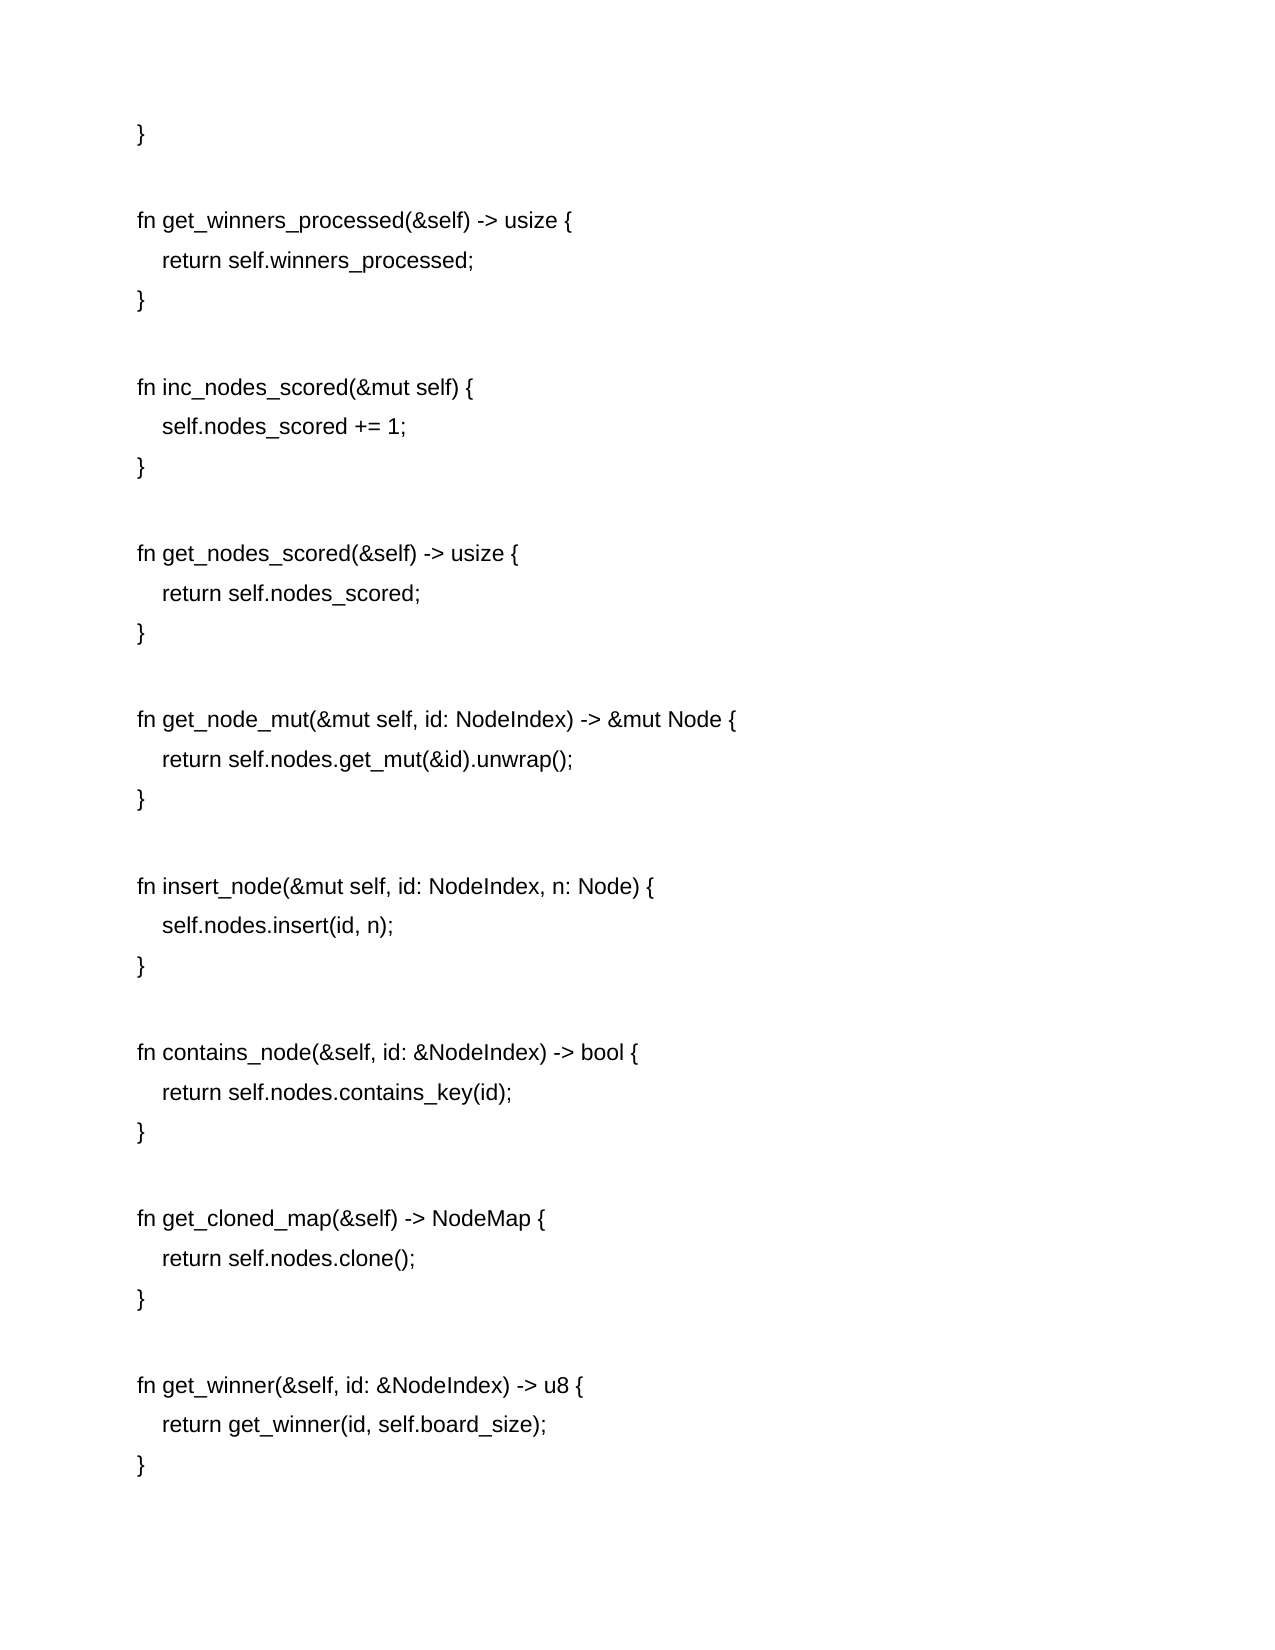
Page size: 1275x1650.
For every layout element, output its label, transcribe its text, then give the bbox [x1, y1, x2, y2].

text } [118, 451, 1157, 479]
text } [118, 950, 1157, 979]
text fn get_winners_processed(&self) -> usize { [118, 205, 1157, 234]
text fn get_cloned_map(&self) -> NodeMap { [118, 1203, 1157, 1232]
text } [118, 284, 1157, 313]
text fn get_nodes_scored(&self) -> usize { [118, 538, 1157, 567]
text self.nodes_scored += 1; [118, 411, 1157, 440]
text return self.nodes.clone(); [118, 1243, 1157, 1272]
text } [118, 1116, 1157, 1145]
text fn get_node_mut(&mut self, id: NodeIndex) -> &mut Node { [118, 704, 1157, 733]
text fn get_winner(&self, id: &NodeIndex) -> u8 { [118, 1370, 1157, 1398]
text } [118, 1449, 1157, 1478]
text } [118, 118, 1157, 147]
text } [118, 783, 1157, 812]
text return self.nodes.get_mut(&id).unwrap(); [118, 744, 1157, 773]
text fn contains_node(&self, id: &NodeIndex) -> bool { [118, 1037, 1157, 1066]
text fn insert_node(&mut self, id: NodeIndex, n: Node) { [118, 871, 1157, 899]
text return self.nodes_scored; [118, 578, 1157, 606]
text return self.winners_processed; [118, 245, 1157, 274]
text } [118, 617, 1157, 646]
text } [118, 1283, 1157, 1311]
text self.nodes.insert(id, n); [118, 910, 1157, 939]
text return get_winner(id, self.board_size); [118, 1409, 1157, 1438]
text return self.nodes.contains_key(id); [118, 1077, 1157, 1105]
text fn inc_nodes_scored(&mut self) { [118, 372, 1157, 400]
